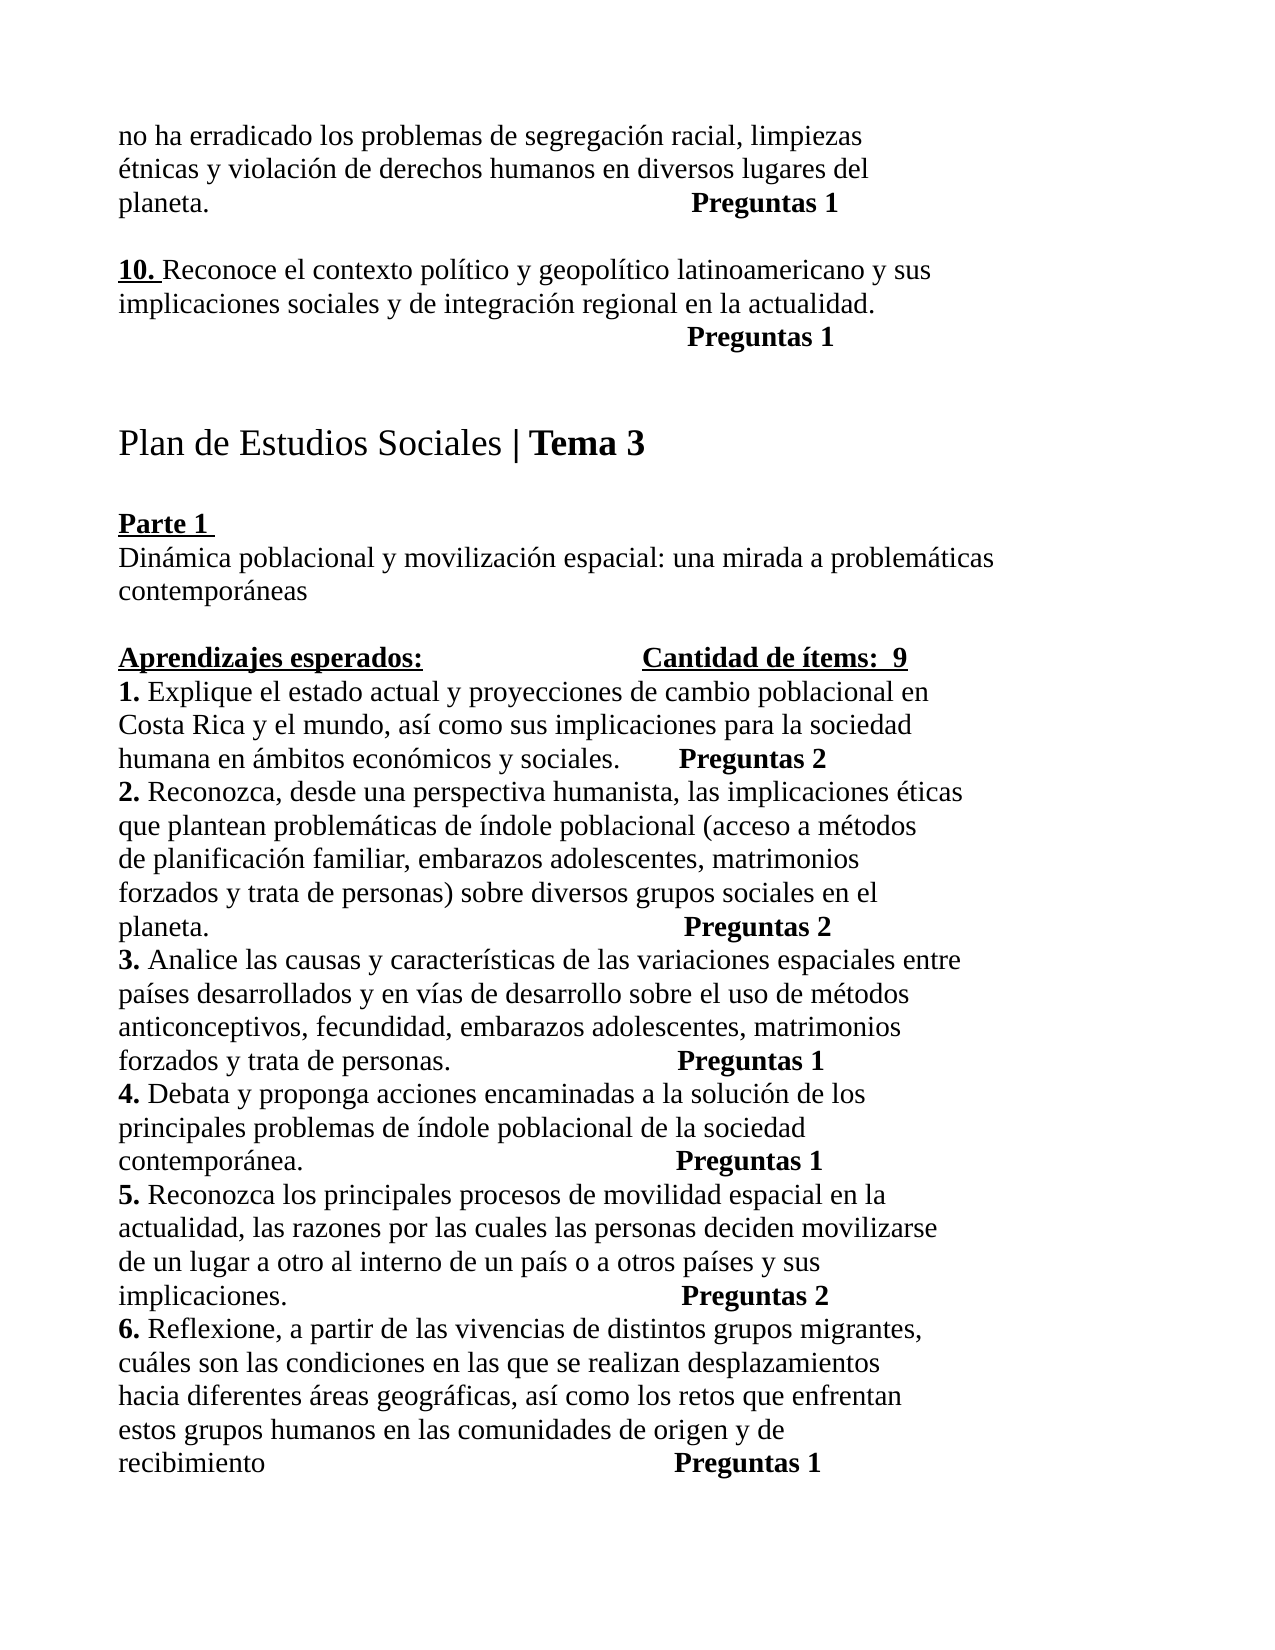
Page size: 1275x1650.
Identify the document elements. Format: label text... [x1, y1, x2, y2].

text Plan de Estudios Sociales | Tema 3 [118, 420, 1157, 463]
text 2. Reconozca, desde una perspectiva humanista, las implicaciones éticas [118, 774, 1157, 808]
text humana en ámbitos económicos y sociales. Preguntas 2 [118, 741, 1157, 774]
text 3. Analice las causas y características de las variaciones espaciales entre [118, 942, 1157, 976]
text forzados y trata de personas) sobre diversos grupos sociales en el [118, 875, 1157, 909]
text actualidad, las razones por las cuales las personas deciden movilizarse [118, 1211, 1157, 1244]
text Dinámica poblacional y movilización espacial: una mirada a problemáticas [118, 540, 1157, 573]
text de un lugar a otro al interno de un país o a otros países y sus [118, 1244, 1157, 1278]
text 6. Reflexione, a partir de las vivencias de distintos grupos migrantes, [118, 1311, 1157, 1345]
text planeta. Preguntas 1 [118, 185, 1157, 219]
text forzados y trata de personas. Preguntas 1 [118, 1043, 1157, 1076]
text anticonceptivos, fecundidad, embarazos adolescentes, matrimonios [118, 1009, 1157, 1043]
text implicaciones. Preguntas 2 [118, 1278, 1157, 1311]
text Parte 1 [118, 506, 1157, 540]
text 10. Reconoce el contexto político y geopolítico latinoamericano y sus [118, 252, 1157, 286]
text no ha erradicado los problemas de segregación racial, limpiezas [118, 118, 1157, 152]
text hacia diferentes áreas geográficas, así como los retos que enfrentan [118, 1378, 1157, 1412]
text 1. Explique el estado actual y proyecciones de cambio poblacional en [118, 674, 1157, 707]
text 4. Debata y proponga acciones encaminadas a la solución de los [118, 1076, 1157, 1110]
text contemporáneas [118, 573, 1157, 607]
text Aprendizajes esperados: Cantidad de ítems: 9 [118, 640, 1157, 674]
text países desarrollados y en vías de desarrollo sobre el uso de métodos [118, 976, 1157, 1009]
text 5. Reconozca los principales procesos de movilidad espacial en la [118, 1177, 1157, 1211]
text implicaciones sociales y de integración regional en la actualidad. [118, 286, 1157, 319]
text principales problemas de índole poblacional de la sociedad [118, 1110, 1157, 1143]
text que plantean problemáticas de índole poblacional (acceso a métodos [118, 808, 1157, 842]
text recibimiento Preguntas 1 [118, 1445, 1157, 1479]
text étnicas y violación de derechos humanos en diversos lugares del [118, 152, 1157, 185]
text cuáles son las condiciones en las que se realizan desplazamientos [118, 1345, 1157, 1378]
text Preguntas 1 [118, 319, 1157, 353]
text de planificación familiar, embarazos adolescentes, matrimonios [118, 842, 1157, 875]
text Costa Rica y el mundo, así como sus implicaciones para la sociedad [118, 707, 1157, 741]
text contemporánea. Preguntas 1 [118, 1143, 1157, 1177]
text estos grupos humanos en las comunidades de origen y de [118, 1412, 1157, 1445]
text planeta. Preguntas 2 [118, 909, 1157, 942]
